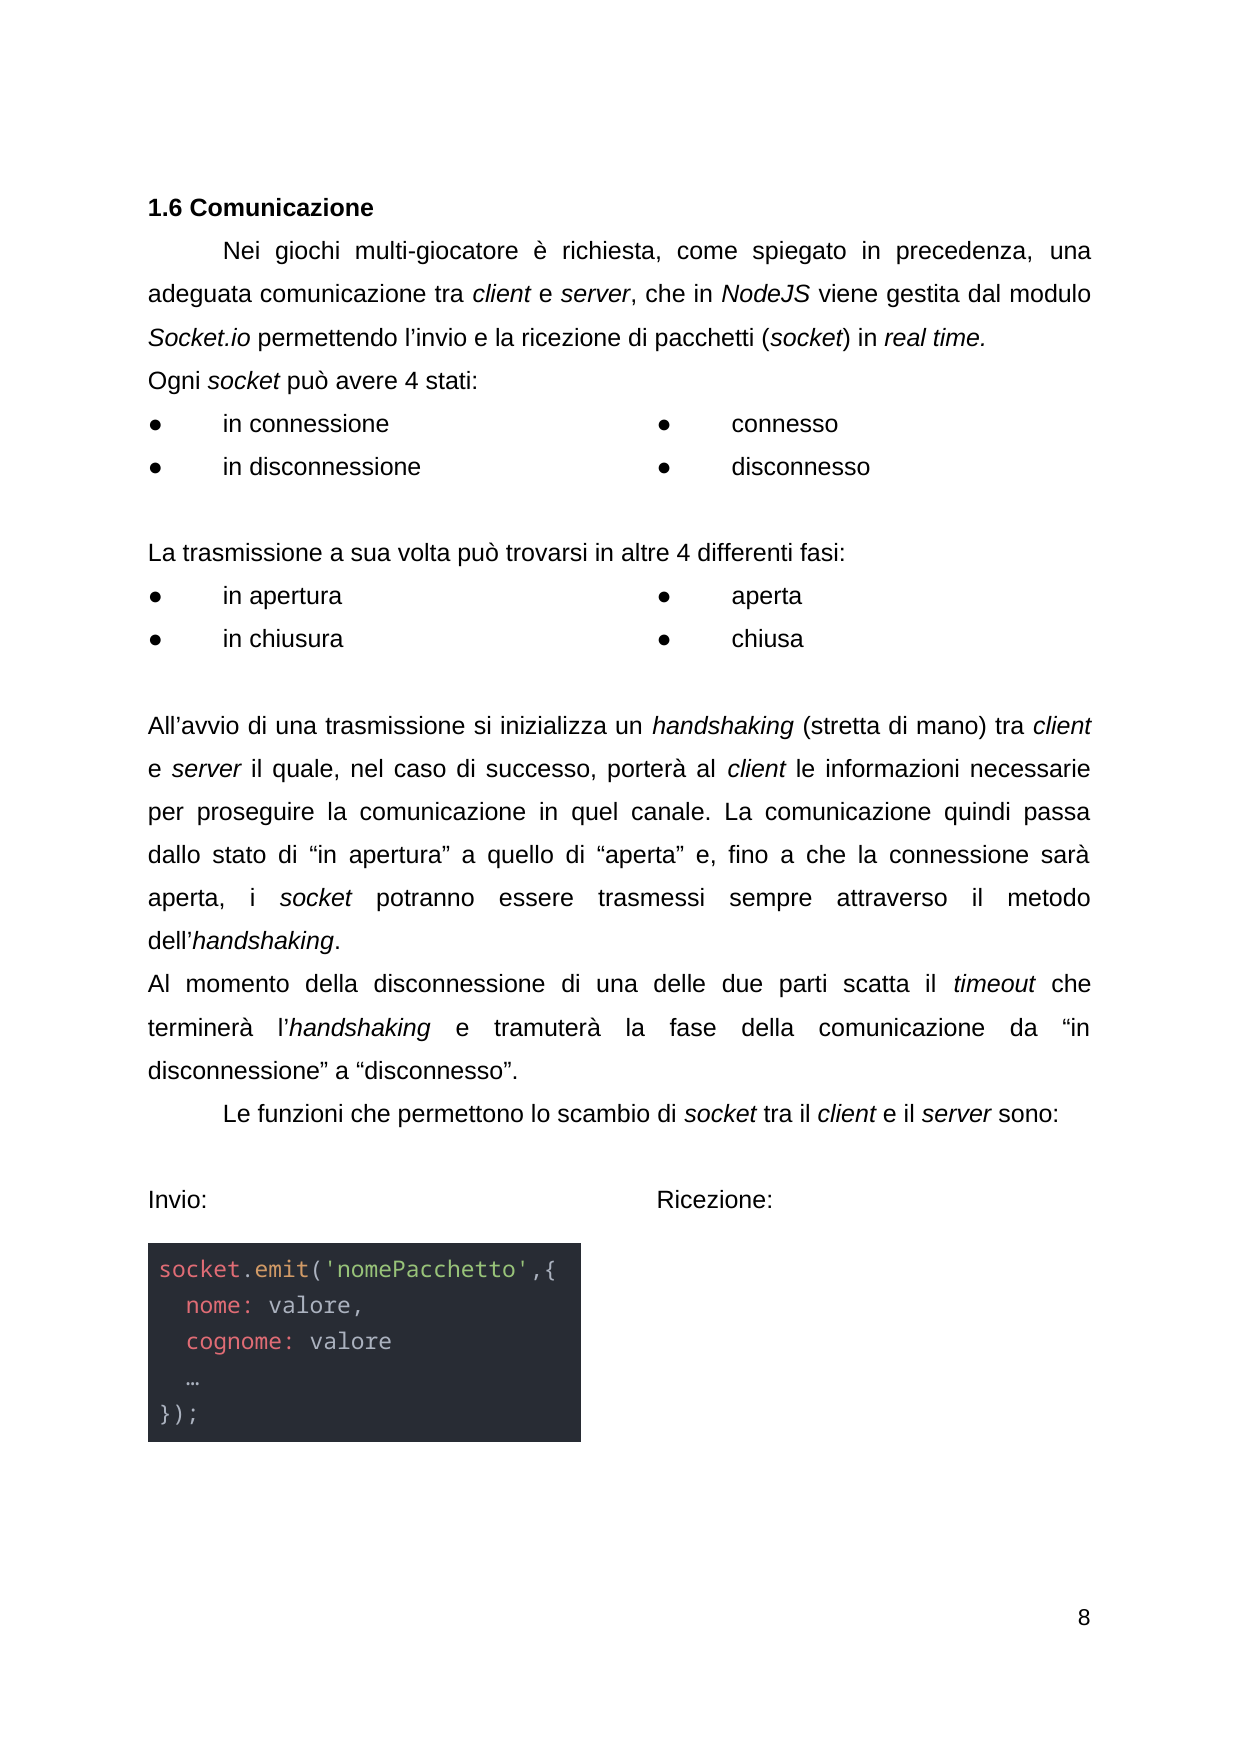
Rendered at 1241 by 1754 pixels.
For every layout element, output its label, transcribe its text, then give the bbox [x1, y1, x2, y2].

list in apertura [148, 581, 582, 610]
list in connessione [148, 409, 582, 437]
text Ricezione: [656, 1185, 1091, 1214]
text Invio: [148, 1185, 582, 1214]
text Le funzioni che permettono lo scambio di socket tra il client e il server sono: [148, 1099, 1091, 1127]
list disconnesso [656, 452, 1091, 481]
text All’avvio di una trasmissione si inizializza un handshaking (stretta di mano) tra client e server il quale, nel caso di successo, porterà al client le informazioni necessarie per proseguire la comunicazione in quel canale. La comunicazione quindi passa dallo stato di “in apertura” a quello di “aperta” e, fino a che la connessione sarà aperta, i socket potranno essere trasmessi sempre attraverso il metodo dell’handshaking. [148, 711, 1091, 955]
list in chiusura [148, 624, 582, 653]
subtitle 1.6 Comunicazione [148, 193, 1091, 222]
list in disconnessione [148, 452, 582, 481]
table_header socket.emit('nomePacchetto',{ nome: valore, cognome: valore … }); [148, 1243, 581, 1442]
text Al momento della disconnessione di una delle due parti scatta il timeout che terminerà l’handshaking e tramuterà la fase della comunicazione da “in disconnessione” a “disconnesso”. [148, 969, 1091, 1084]
text Nei giochi multi-giocatore è richiesta, come spiegato in precedenza, una adeguata comunicazione tra client e server, che in NodeJS viene gestita dal modulo Socket.io permettendo l’invio e la ricezione di pacchetti (socket) in real time. [148, 236, 1091, 351]
list connesso [656, 409, 1091, 437]
text Ogni socket può avere 4 stati: [148, 366, 1091, 394]
list aperta [656, 581, 1091, 610]
list chiusa [656, 624, 1091, 653]
text La trasmissione a sua volta può trovarsi in altre 4 differenti fasi: [148, 538, 1091, 567]
